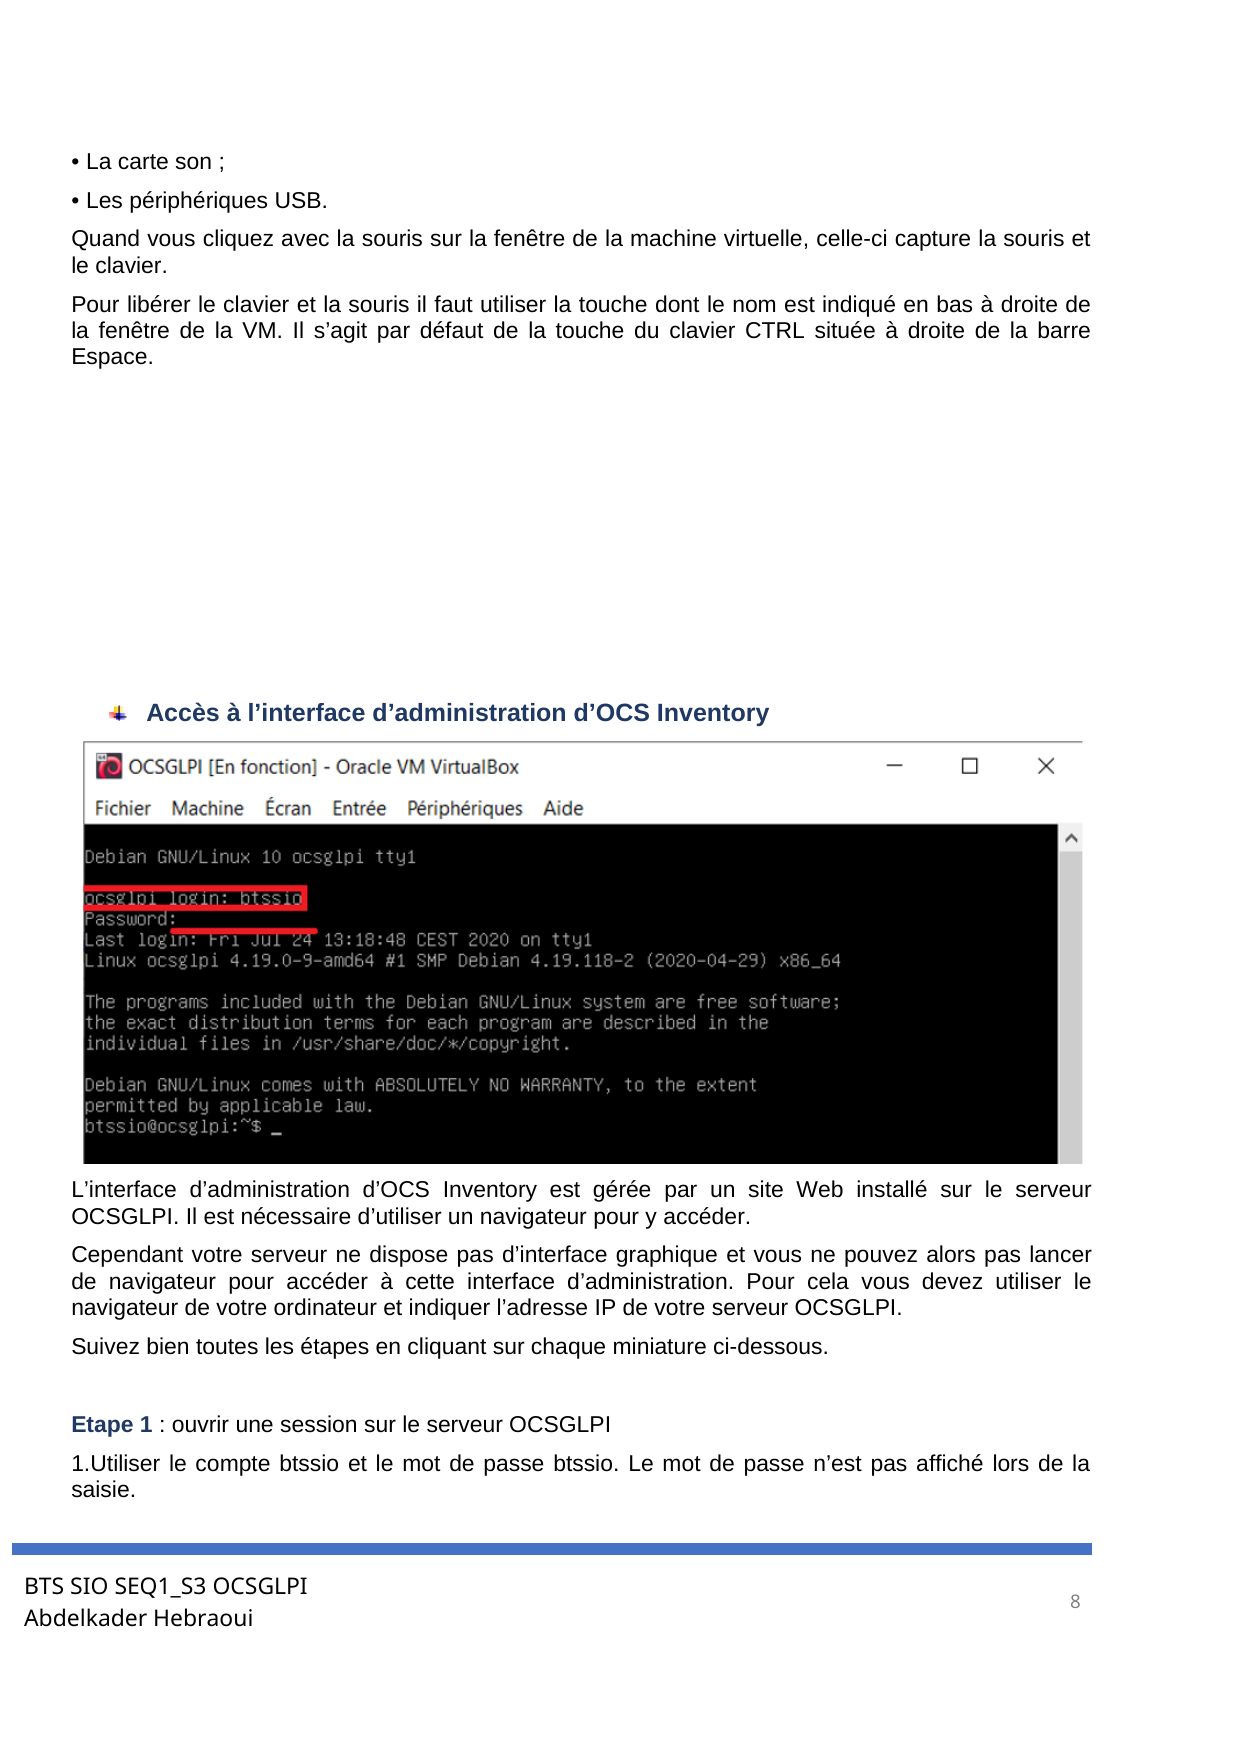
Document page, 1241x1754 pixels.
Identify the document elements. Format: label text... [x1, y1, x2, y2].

text Etape 1 : ouvrir une session sur le serveur OCSGLPI [71, 1411, 1092, 1437]
text L’interface d’administration d’OCS Inventory est gérée par un site Web installé sur le serveur OCSGLPI. Il est nécessaire d’utiliser un navigateur pour y accéder. [71, 1176, 1092, 1229]
text Pour libérer le clavier et la souris il faut utiliser la touche dont le nom est indiqué en bas à droite de la fenêtre de la VM. Il s’agit par défaut de la touche du clavier CTRL située à droite de la barre Espace. [71, 291, 1092, 370]
text 1.Utiliser le compte btssio et le mot de passe btssio. Le mot de passe n’est pas affiché lors de la saisie. [71, 1449, 1092, 1502]
text • Les périphériques USB. [71, 187, 1092, 213]
picture [109, 704, 127, 721]
list Accès à l’interface d’administration d’OCS Inventory [108, 698, 1092, 727]
text Quand vous cliquez avec la souris sur la fenêtre de la machine virtuelle, celle-ci capture la souris et le clavier. [71, 225, 1092, 278]
text Suivez bien toutes les étapes en cliquant sur chaque miniature ci-dessous. [71, 1333, 1092, 1359]
text • La carte son ; [71, 148, 1092, 174]
picture [81, 739, 1083, 1164]
text Cependant votre serveur ne dispose pas d’interface graphique et vous ne pouvez alors pas lancer de navigateur pour accéder à cette interface d’administration. Pour cela vous devez utiliser le navigateur de votre ordinateur et indiquer l’adresse IP de votre serveur OCSGLPI. [71, 1241, 1092, 1321]
